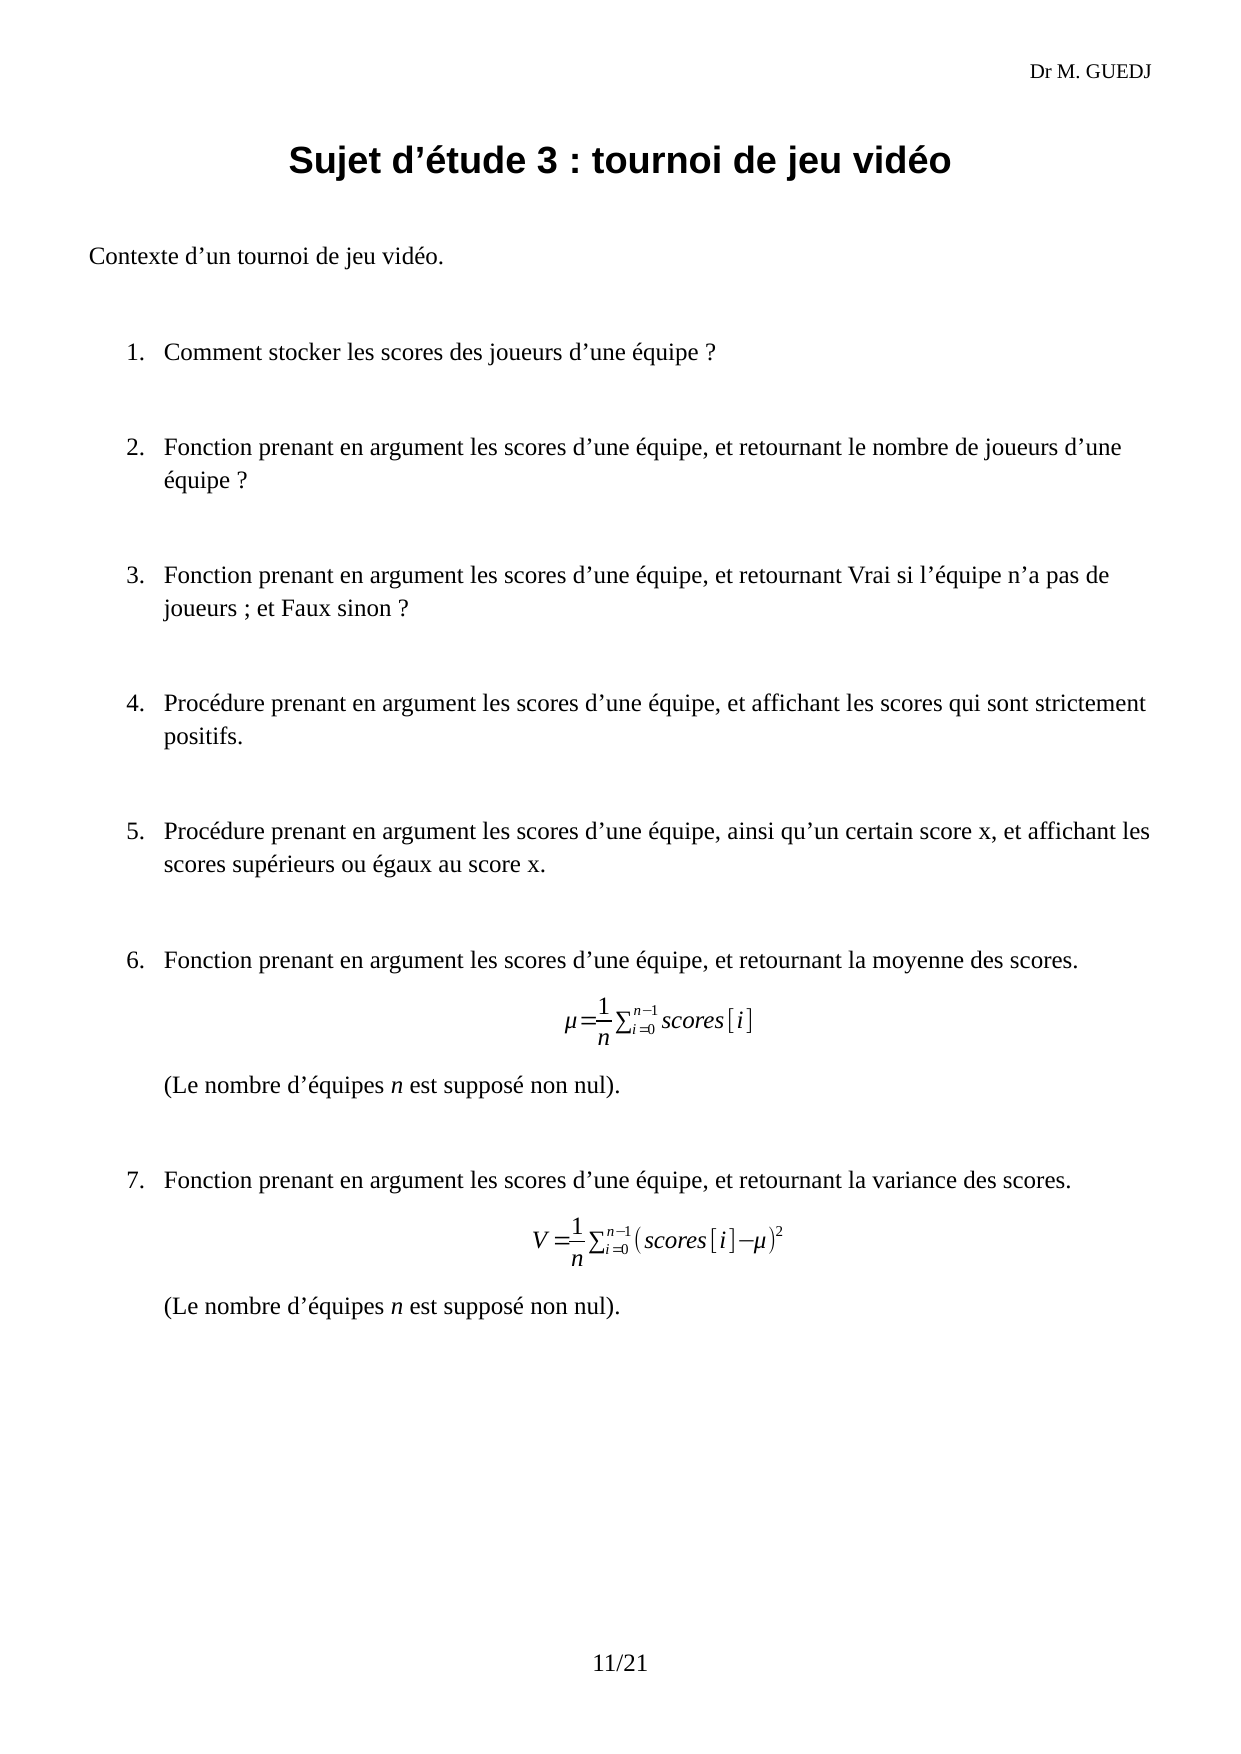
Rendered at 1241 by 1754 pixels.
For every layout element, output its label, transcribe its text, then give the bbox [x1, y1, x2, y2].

list (Le nombre d’équipes n est supposé non nul). [126, 1070, 1152, 1099]
list Fonction prenant en argument les scores d’une équipe, et retournant la moyenne des scores. [126, 945, 1152, 973]
subtitle Sujet d’étude 3 : tournoi de jeu vidéo [88, 138, 1152, 181]
list Fonction prenant en argument les scores d’une équipe, et retournant la variance des scores. [126, 1165, 1152, 1194]
text Contexte d’un tournoi de jeu vidéo. [88, 241, 1152, 270]
list Procédure prenant en argument les scores d’une équipe, ainsi qu’un certain score x, et affichant les scores supérieurs ou égaux au score x. [126, 816, 1152, 878]
list Fonction prenant en argument les scores d’une équipe, et retournant Vrai si l’équipe n’a pas de joueurs ; et Faux sinon ? [126, 560, 1152, 622]
list Comment stocker les scores des joueurs d’une équipe ? [126, 337, 1152, 365]
list (Le nombre d’équipes n est supposé non nul). [126, 1291, 1152, 1319]
list Fonction prenant en argument les scores d’une équipe, et retournant le nombre de joueurs d’une équipe ? [126, 432, 1152, 493]
list Procédure prenant en argument les scores d’une équipe, et affichant les scores qui sont strictement positifs. [126, 688, 1152, 750]
